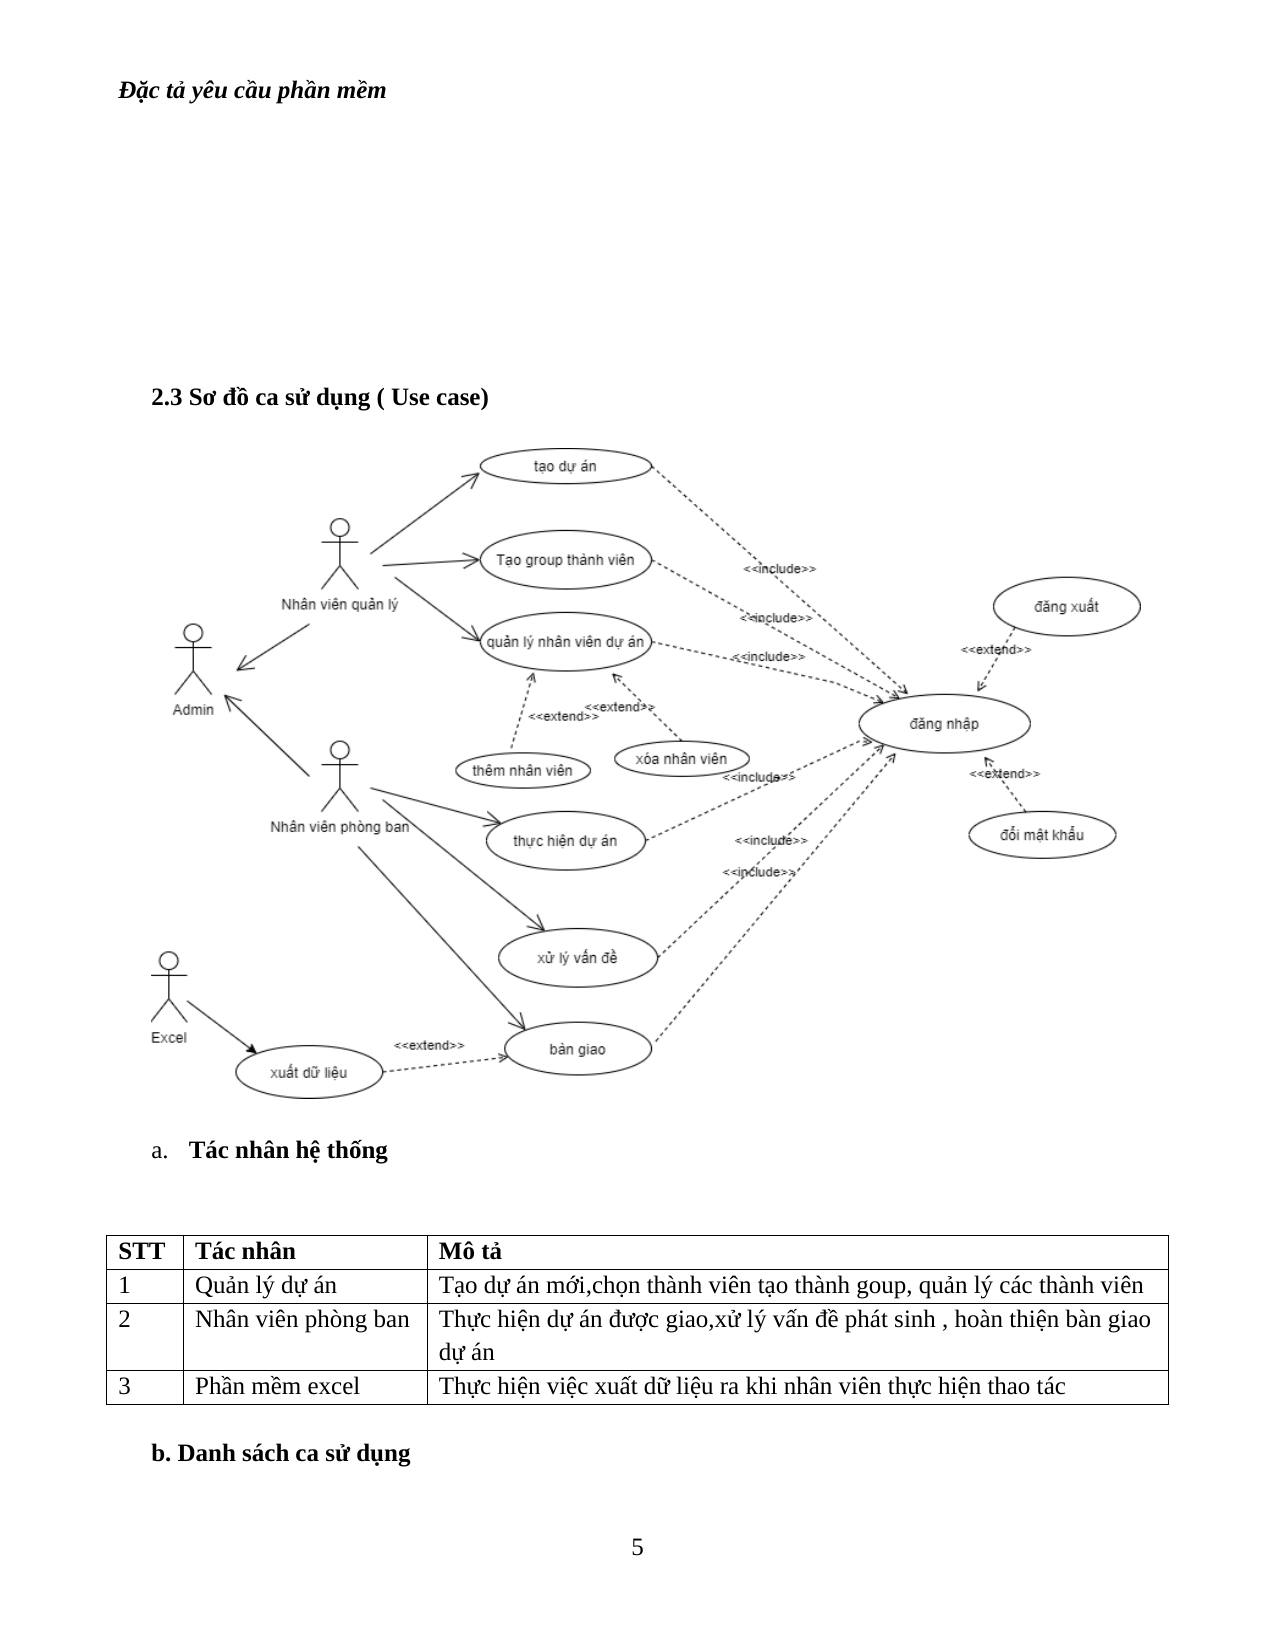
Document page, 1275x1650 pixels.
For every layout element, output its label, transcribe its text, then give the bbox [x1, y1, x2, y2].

table_cell 1 [107, 1270, 183, 1303]
table_cell Nhân viên phòng ban [184, 1304, 427, 1370]
text 2.3 Sơ đồ ca sử dụng ( Use case) [118, 382, 1157, 411]
table_cell Quản lý dự án [184, 1270, 427, 1303]
table_header STT [107, 1236, 183, 1269]
table_cell Phần mềm excel [184, 1371, 427, 1404]
table_cell Thực hiện việc xuất dữ liệu ra khi nhân viên thực hiện thao tác [428, 1371, 1168, 1404]
table_cell Tạo dự án mới,chọn thành viên tạo thành goup, quản lý các thành viên [428, 1270, 1168, 1303]
list Tác nhân hệ thống [151, 1136, 1157, 1164]
table_header Mô tả [428, 1236, 1168, 1269]
table_cell Thực hiện dự án được giao,xử lý vấn đề phát sinh , hoàn thiện bàn giao dự án [428, 1304, 1168, 1370]
table_cell 2 [107, 1304, 183, 1370]
text b. Danh sách ca sử dụng [118, 1438, 1157, 1467]
table_header Tác nhân [184, 1236, 427, 1269]
table_cell 3 [107, 1371, 183, 1404]
